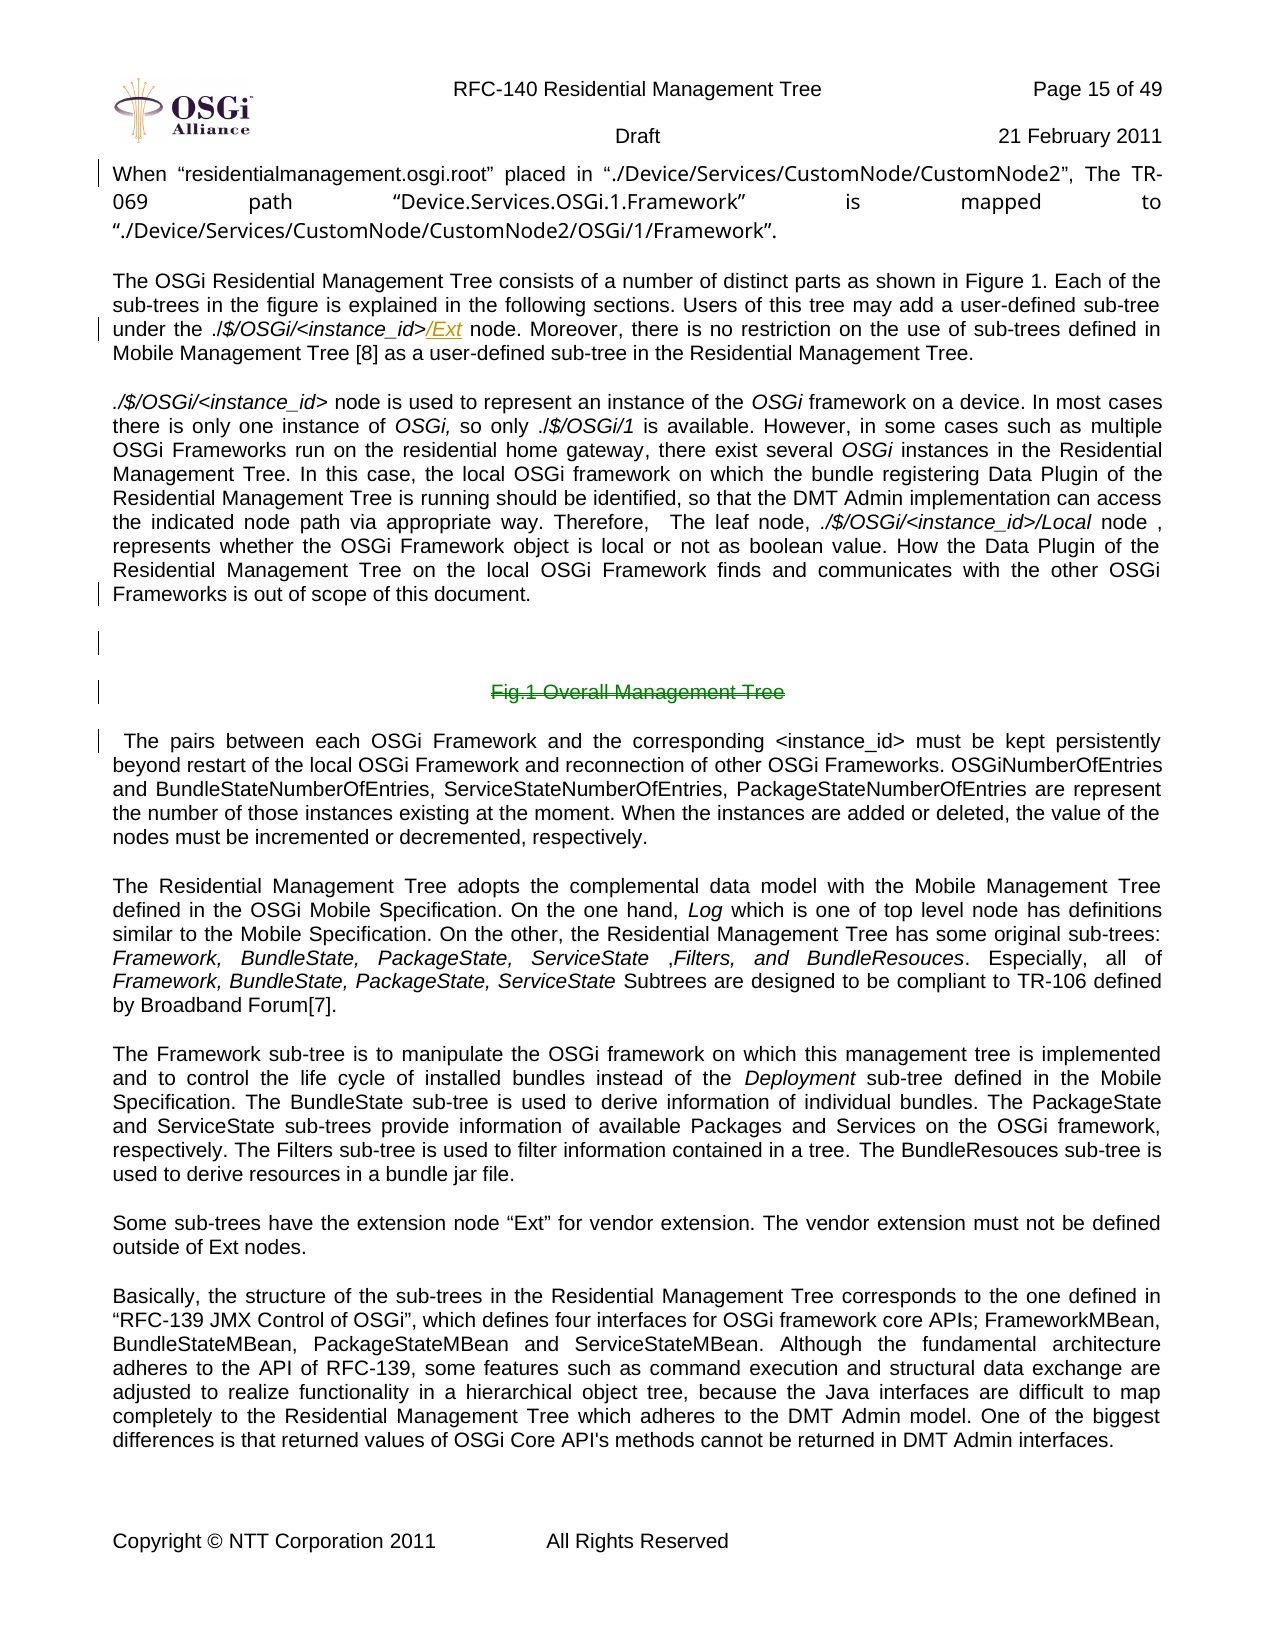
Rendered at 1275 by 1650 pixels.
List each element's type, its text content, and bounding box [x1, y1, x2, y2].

text ./$/OSGi/<instance_id> node is used to represent an instance of the OSGi framework on a device. In most cases there is only one instance of OSGi, so only ./$/OSGi/1 is available. However, in some cases such as multiple OSGi Frameworks run on the residential home gateway, there exist several OSGi instances in the Residential Management Tree. In this case, the local OSGi framework on which the bundle registering Data Plugin of the Residential Management Tree is running should be identified, so that the DMT Admin implementation can access the indicated node path via appropriate way. Therefore, The leaf node, ./$/OSGi/<instance_id>/Local node , represents whether the OSGi Framework object is local or not as boolean value. How the Data Plugin of the Residential Management Tree on the local OSGi Framework finds and communicates with the other OSGi Frameworks is out of scope of this document. [112, 390, 1162, 606]
text Basically, the structure of the sub-trees in the Residential Management Tree corresponds to the one defined in “RFC-139 JMX Control of OSGi”, which defines four interfaces for OSGi framework core APIs; FrameworkMBean, BundleStateMBean, PackageStateMBean and ServiceStateMBean. Although the fundamental architecture adheres to the API of RFC-139, some features such as command execution and structural data exchange are adjusted to realize functionality in a hierarchical object tree, because the Java interfaces are difficult to map completely to the Residential Management Tree which adheres to the DMT Admin model. One of the biggest differences is that returned values of OSGi Core API's methods cannot be returned in DMT Admin interfaces. [112, 1284, 1162, 1452]
text Some sub-trees have the extension node “Ext” for vendor extension. The vendor extension must not be defined outside of Ext nodes. [112, 1211, 1162, 1259]
picture [114, 78, 254, 143]
text The pairs between each OSGi Framework and the corresponding <instance_id> must be kept persistently beyond restart of the local OSGi Framework and reconnection of other OSGi Frameworks. OSGiNumberOfEntries and BundleStateNumberOfEntries, ServiceStateNumberOfEntries, PackageStateNumberOfEntries are represent the number of those instances existing at the moment. When the instances are added or deleted, the value of the nodes must be incremented or decremented, respectively. [112, 631, 1162, 655]
text The OSGi Residential Management Tree consists of a number of distinct parts as shown in Figure 1. Each of the sub-trees in the figure is explained in the following sections. Users of this tree may add a user-defined sub-tree under the ./$/OSGi/<instance_id>/Ext node. Moreover, there is no restriction on the use of sub-trees defined in Mobile Management Tree [8] as a user-defined sub-tree in the Residential Management Tree. [112, 269, 1162, 365]
text The Residential Management Tree adopts the complemental data model with the Mobile Management Tree defined in the OSGi Mobile Specification. On the one hand, Log which is one of top level node has definitions similar to the Mobile Specification. On the other, the Residential Management Tree has some original sub-trees: Framework, BundleState, PackageState, ServiceState ,Filters, and BundleResouces. Especially, all of Framework, BundleState, PackageState, ServiceState Subtrees are designed to be compliant to TR-106 defined by Broadband Forum[7].. [112, 873, 1162, 1017]
text When “residentialmanagement.osgi.root” placed in “./Device/Services/CustomNode/CustomNode2”, The TR-069 path “Device.Services.OSGi.1.Framework” is mapped to “./Device/Services/CustomNode/CustomNode2/OSGi/1/Framework”. [112, 159, 1162, 244]
text The Framework sub-tree is to manipulate the OSGi framework on which this management tree is implemented and to control the life cycle of installed bundles instead of the Deployment sub-tree defined in the Mobile Specification. The BundleState sub-tree is used to derive information of individual bundles. The PackageState and ServiceState sub-trees provide information of available Packages and Services on the OSGi framework, respectively. The Filters sub-tree is used to filter information contained in a tree. The BundleResouces sub-tree is used to derive resources in a bundle jar file. [112, 1042, 1162, 1186]
